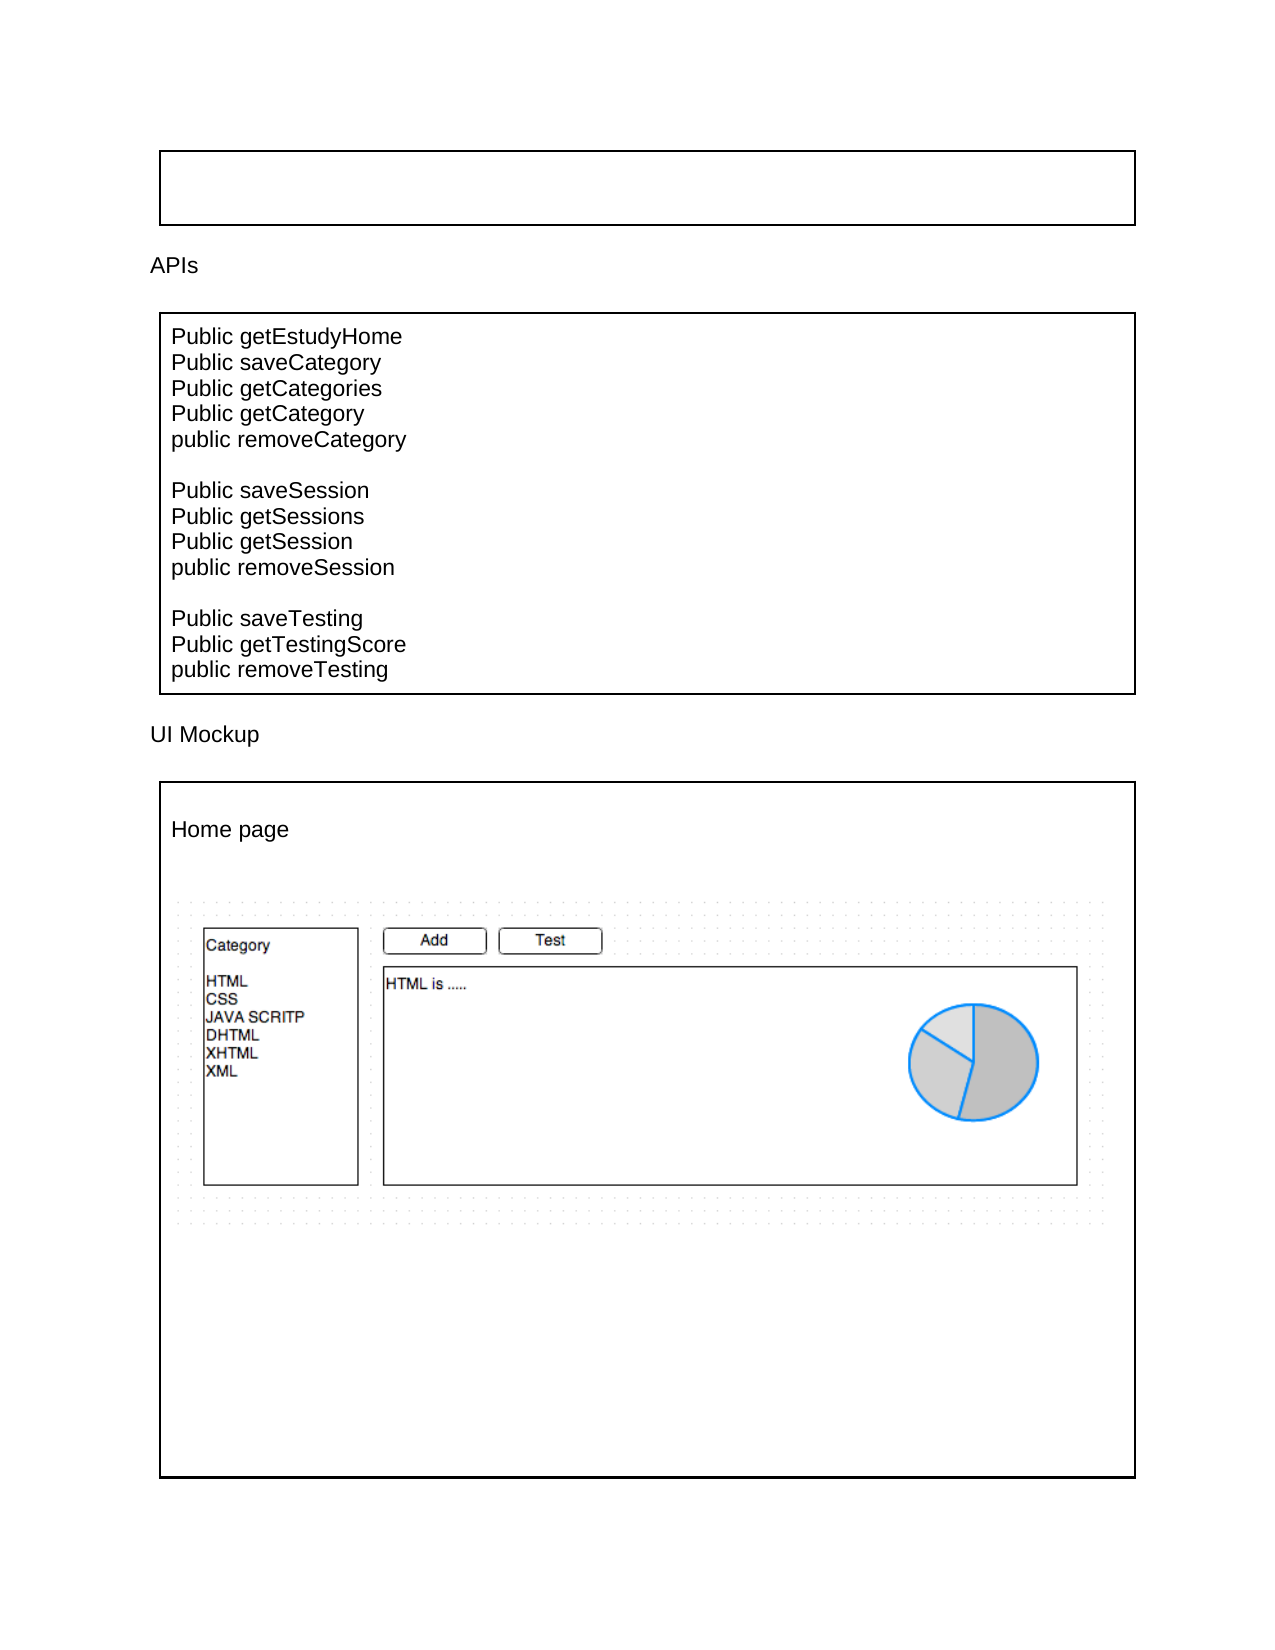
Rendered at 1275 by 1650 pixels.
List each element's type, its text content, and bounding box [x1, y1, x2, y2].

table_header Public getEstudyHome Public saveCategory Public getCategories Public getCategory public removeCategory Public saveSession Public getSessions Public getSession public removeSession Public saveTesting Public getTestingScore public removeTesting [161, 314, 1134, 693]
text UI Mockup [150, 722, 1125, 747]
table_header [161, 152, 1134, 224]
table_header Home page [161, 783, 1134, 1476]
text APIs [150, 253, 1125, 278]
picture [170, 893, 1115, 1236]
